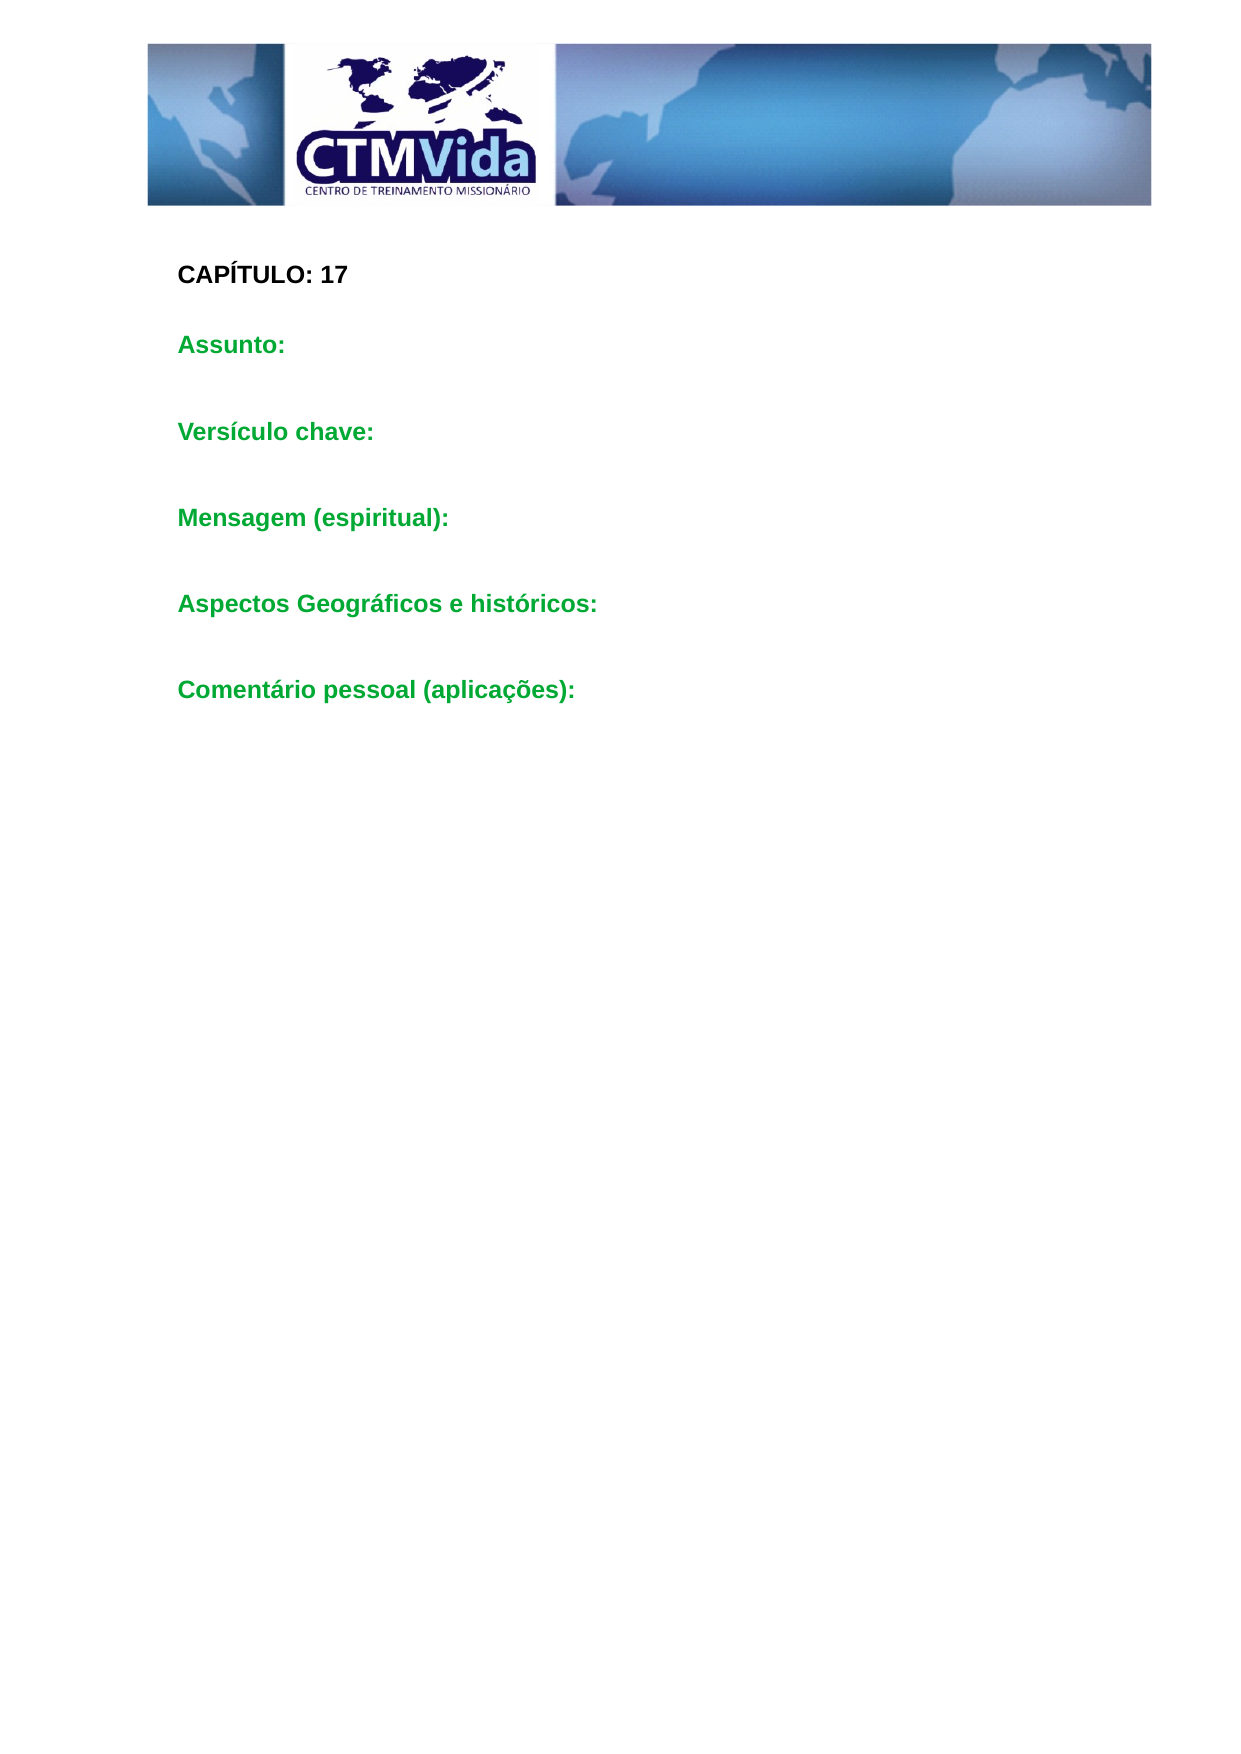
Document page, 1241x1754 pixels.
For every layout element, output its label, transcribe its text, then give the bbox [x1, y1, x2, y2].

text Aspectos Geográficos e históricos: [177, 589, 1122, 618]
text Comentário pessoal (aplicações): [177, 675, 1122, 704]
subtitle Capítulo: 17 [177, 260, 1122, 289]
text Versículo chave: [177, 417, 1122, 445]
text Assunto: [177, 330, 1122, 359]
text Mensagem (espiritual): [177, 503, 1122, 532]
picture [147, 43, 1152, 206]
